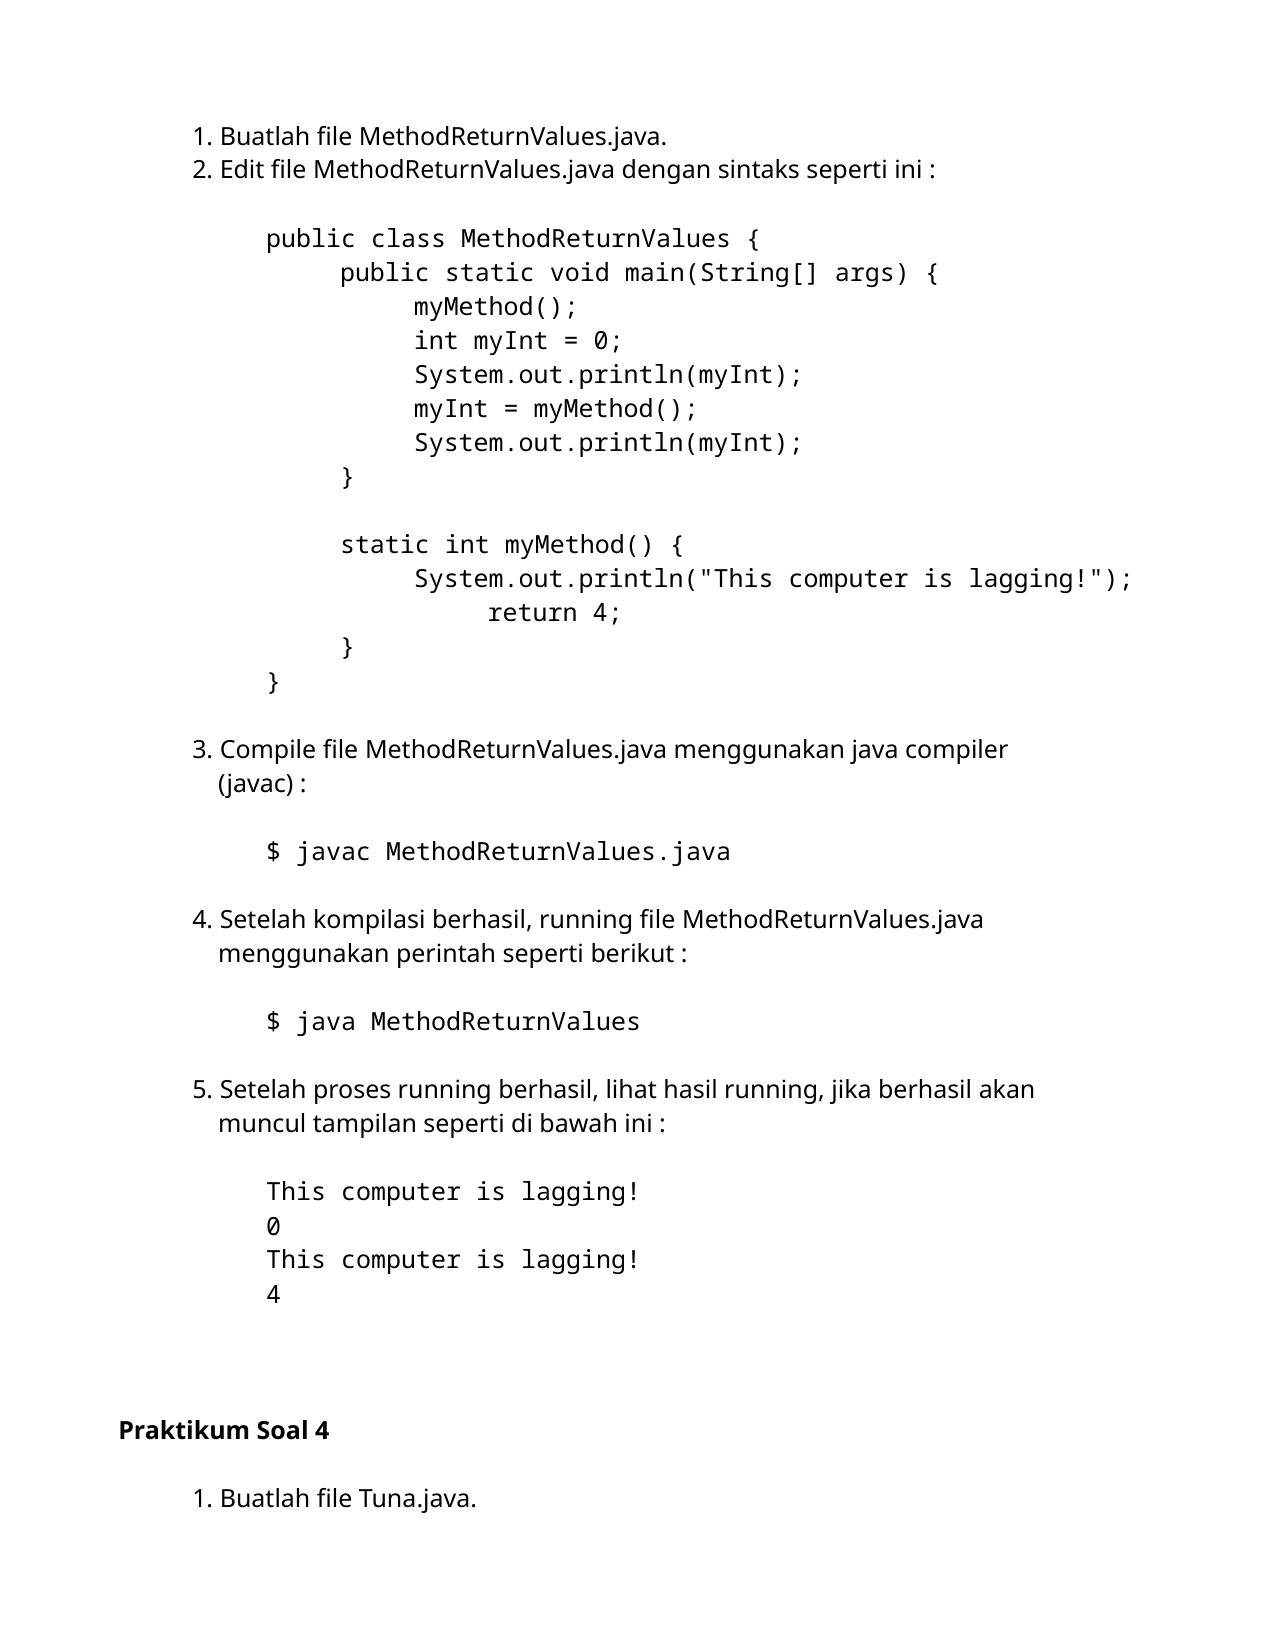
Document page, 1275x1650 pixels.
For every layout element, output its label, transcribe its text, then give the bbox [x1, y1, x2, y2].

text myInt = myMethod(); [118, 391, 1157, 425]
text } [118, 629, 1157, 663]
text This computer is lagging! [118, 1242, 1157, 1276]
text static int myMethod() { [118, 527, 1157, 561]
text muncul tampilan seperti di bawah ini : This computer is lagging! [118, 1106, 1157, 1208]
text public static void main(String[] args) { [118, 254, 1157, 288]
text Praktikum Soal 4 [118, 1412, 1157, 1447]
text myMethod(); [118, 288, 1157, 322]
text return 4; [118, 595, 1157, 629]
text System.out.println(myInt); [118, 357, 1157, 391]
text 1. Buatlah file MethodReturnValues.java. [118, 118, 1157, 152]
text 5. Setelah proses running berhasil, lihat hasil running, jika berhasil akan [118, 1072, 1157, 1106]
text System.out.println(myInt); [118, 425, 1157, 459]
text 1. Buatlah file Tuna.java. [118, 1481, 1157, 1515]
text System.out.println("This computer is lagging!"); [118, 561, 1157, 595]
text int myInt = 0; [118, 322, 1157, 357]
text 2. Edit file MethodReturnValues.java dengan sintaks seperti ini : public class MethodReturnValues { [118, 152, 1157, 254]
text 0 [118, 1208, 1157, 1242]
text } [118, 459, 1157, 493]
text 4 [118, 1276, 1157, 1310]
text } 3. Compile file MethodReturnValues.java menggunakan java compiler (javac) : $ javac MethodReturnValues.java 4. Setelah kompilasi berhasil, running file MethodReturnValues.java menggunakan perintah seperti berikut : $ java MethodReturnValues [118, 663, 1157, 1072]
